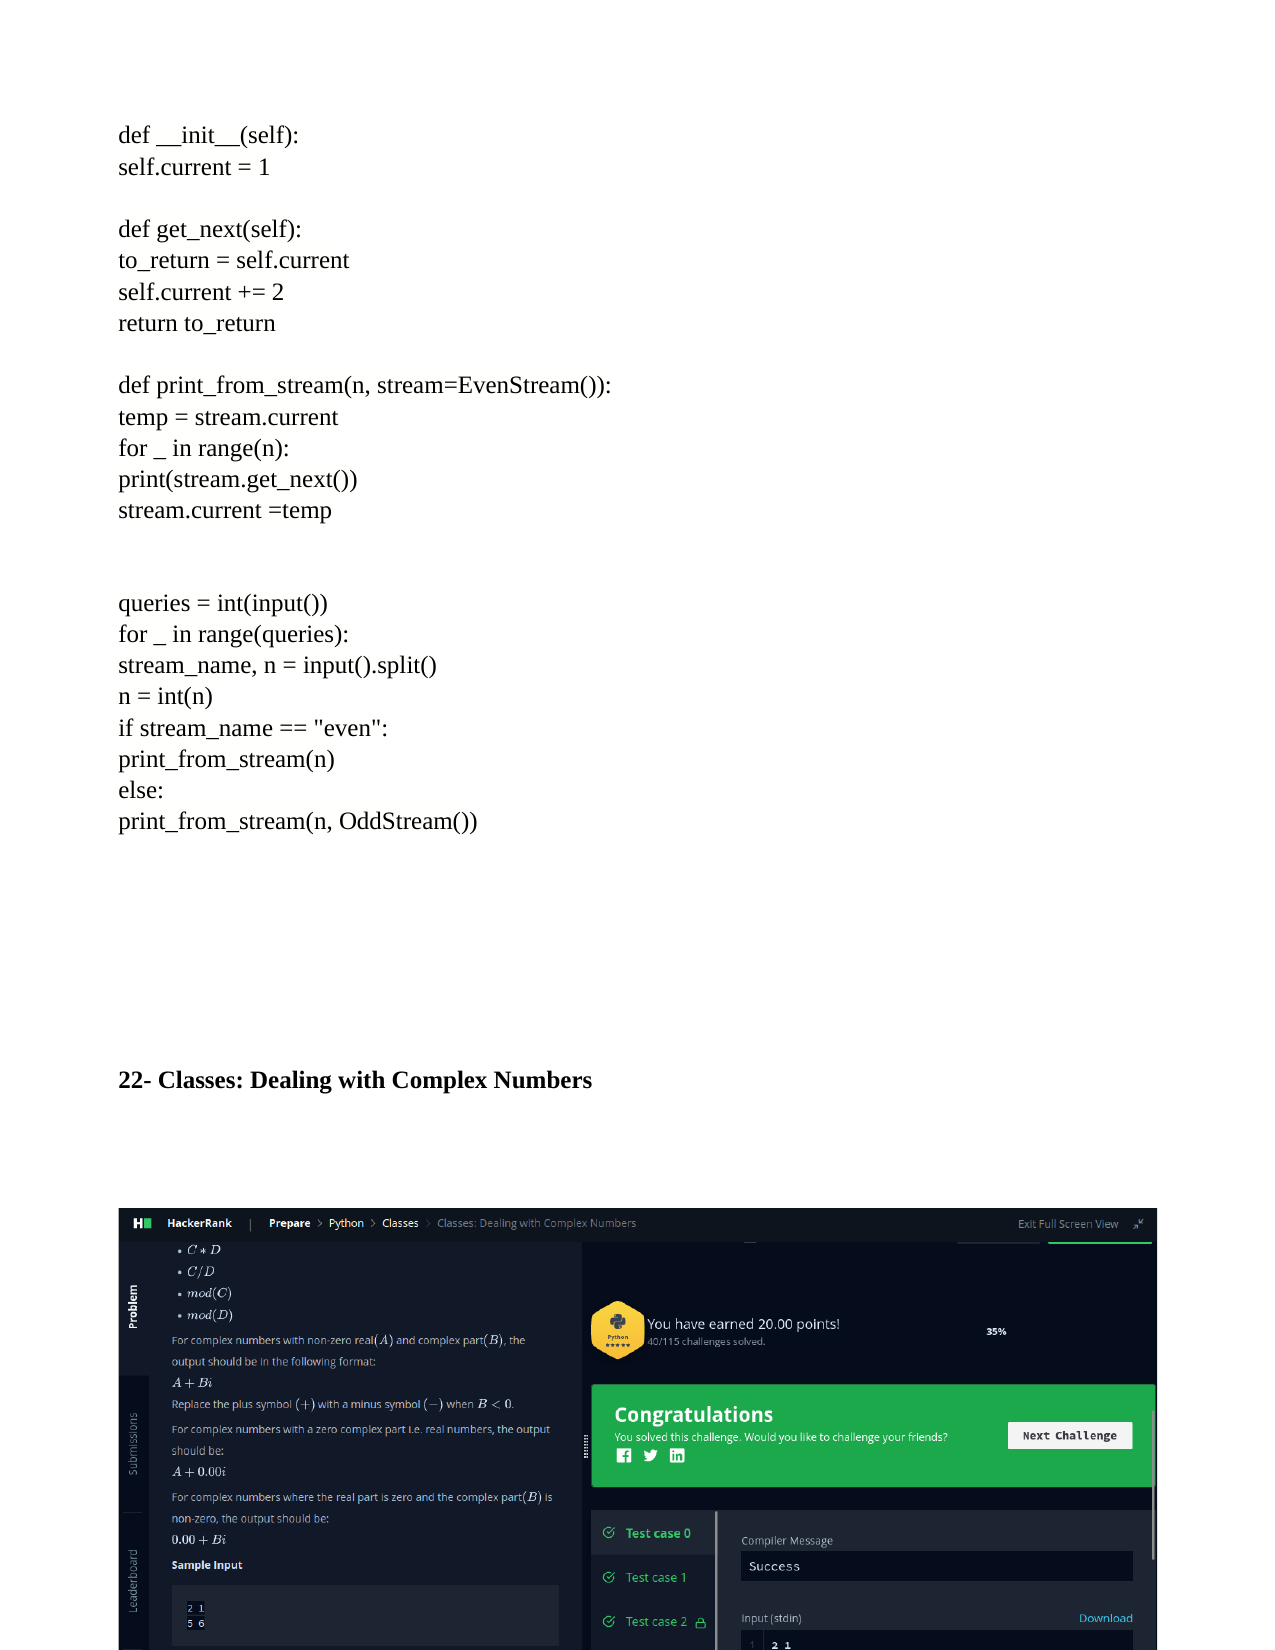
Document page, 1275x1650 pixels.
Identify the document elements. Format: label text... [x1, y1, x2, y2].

text to_return = self.current [118, 243, 1157, 274]
text n = int(n) [118, 679, 1157, 710]
text stream_name, n = input().split() [118, 648, 1157, 679]
text 22- Classes: Dealing with Complex Numbers [118, 1065, 1157, 1094]
text def print_from_stream(n, stream=EvenStream()): [118, 368, 1157, 399]
text print_from_stream(n, OddStream()) [118, 804, 1157, 835]
text temp = stream.current [118, 399, 1157, 431]
text def __init__(self): [118, 118, 1157, 149]
text for _ in range(n): [118, 431, 1157, 462]
text return to_return [118, 306, 1157, 337]
text def get_next(self): [118, 212, 1157, 243]
text if stream_name == "even": [118, 710, 1157, 741]
text for _ in range(queries): [118, 616, 1157, 648]
text stream.current =temp [118, 493, 1157, 524]
text else: [118, 773, 1157, 804]
text print_from_stream(n) [118, 741, 1157, 773]
text queries = int(input()) [118, 585, 1157, 616]
text print(stream.get_next()) [118, 462, 1157, 493]
text self.current += 2 [118, 274, 1157, 306]
text self.current = 1 [118, 149, 1157, 181]
